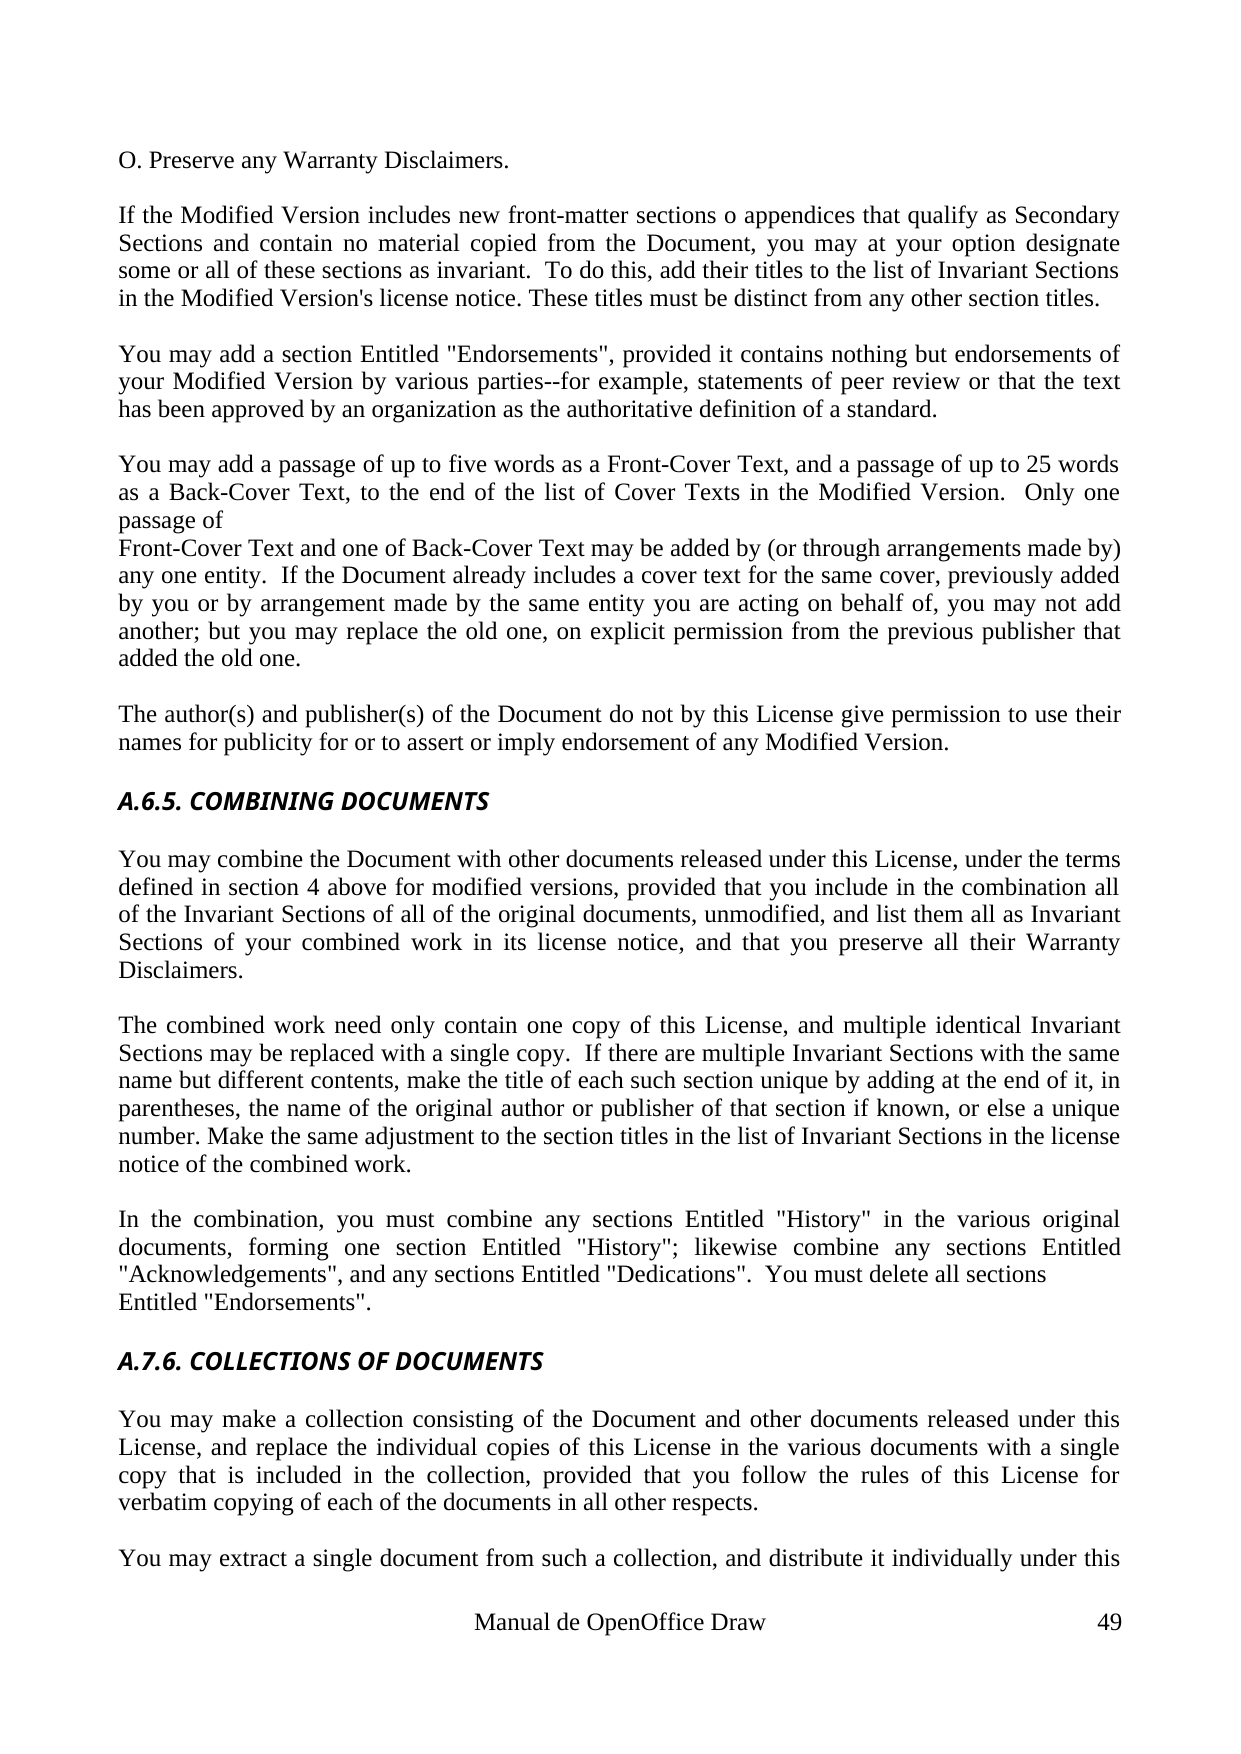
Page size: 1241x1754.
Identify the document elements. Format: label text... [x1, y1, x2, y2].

text You may combine the Document with other documents released under this License, under the terms defined in section 4 above for modified versions, provided that you include in the combination all of the Invariant Sections of all of the original documents, unmodified, and list them all as Invariant Sections of your combined work in its license notice, and that you preserve all their Warranty Disclaimers. [118, 845, 1122, 983]
text A.7.6. COLLECTIONS OF DOCUMENTS [118, 1344, 1122, 1378]
text Entitled "Endorsements". [118, 1288, 1122, 1316]
text The combined work need only contain one copy of this License, and multiple identical Invariant Sections may be replaced with a single copy. If there are multiple Invariant Sections with the same name but different contents, make the title of each such section unique by adding at the end of it, in parentheses, the name of the original author or publisher of that section if known, or else a unique number. Make the same adjustment to the section titles in the list of Invariant Sections in the license notice of the combined work. [118, 1011, 1122, 1177]
text If the Modified Version includes new front-matter sections o appendices that qualify as Secondary Sections and contain no material copied from the Document, you may at your option designate some or all of these sections as invariant. To do this, add their titles to the list of Invariant Sections in the Modified Version's license notice. These titles must be distinct from any other section titles. [118, 201, 1122, 312]
text In the combination, you must combine any sections Entitled "History" in the various original documents, forming one section Entitled "History"; likewise combine any sections Entitled "Acknowledgements", and any sections Entitled "Dedications". You must delete all sections [118, 1205, 1122, 1288]
text The author(s) and publisher(s) of the Document do not by this License give permission to use their names for publicity for or to assert or imply endorsement of any Modified Version. [118, 700, 1122, 755]
text Front-Cover Text and one of Back-Cover Text may be added by (or through arrangements made by) any one entity. If the Document already includes a cover text for the same cover, previously added by you or by arrangement made by the same entity you are acting on behalf of, you may not add another; but you may replace the old one, on explicit permission from the previous publisher that added the old one. [118, 534, 1122, 672]
text A.6.5. COMBINING DOCUMENTS [118, 783, 1122, 817]
text You may extract a single document from such a collection, and distribute it individually under this [118, 1544, 1122, 1572]
text You may add a section Entitled "Endorsements", provided it contains nothing but endorsements of your Modified Version by various parties--for example, statements of peer review or that the text has been approved by an organization as the authoritative definition of a standard. [118, 340, 1122, 423]
text You may add a passage of up to five words as a Front-Cover Text, and a passage of up to 25 words as a Back-Cover Text, to the end of the list of Cover Texts in the Modified Version. Only one passage of [118, 451, 1122, 534]
text You may make a collection consisting of the Document and other documents released under this License, and replace the individual copies of this License in the various documents with a single copy that is included in the collection, provided that you follow the rules of this License for verbatim copying of each of the documents in all other respects. [118, 1405, 1122, 1516]
text O. Preserve any Warranty Disclaimers. [118, 146, 1122, 173]
